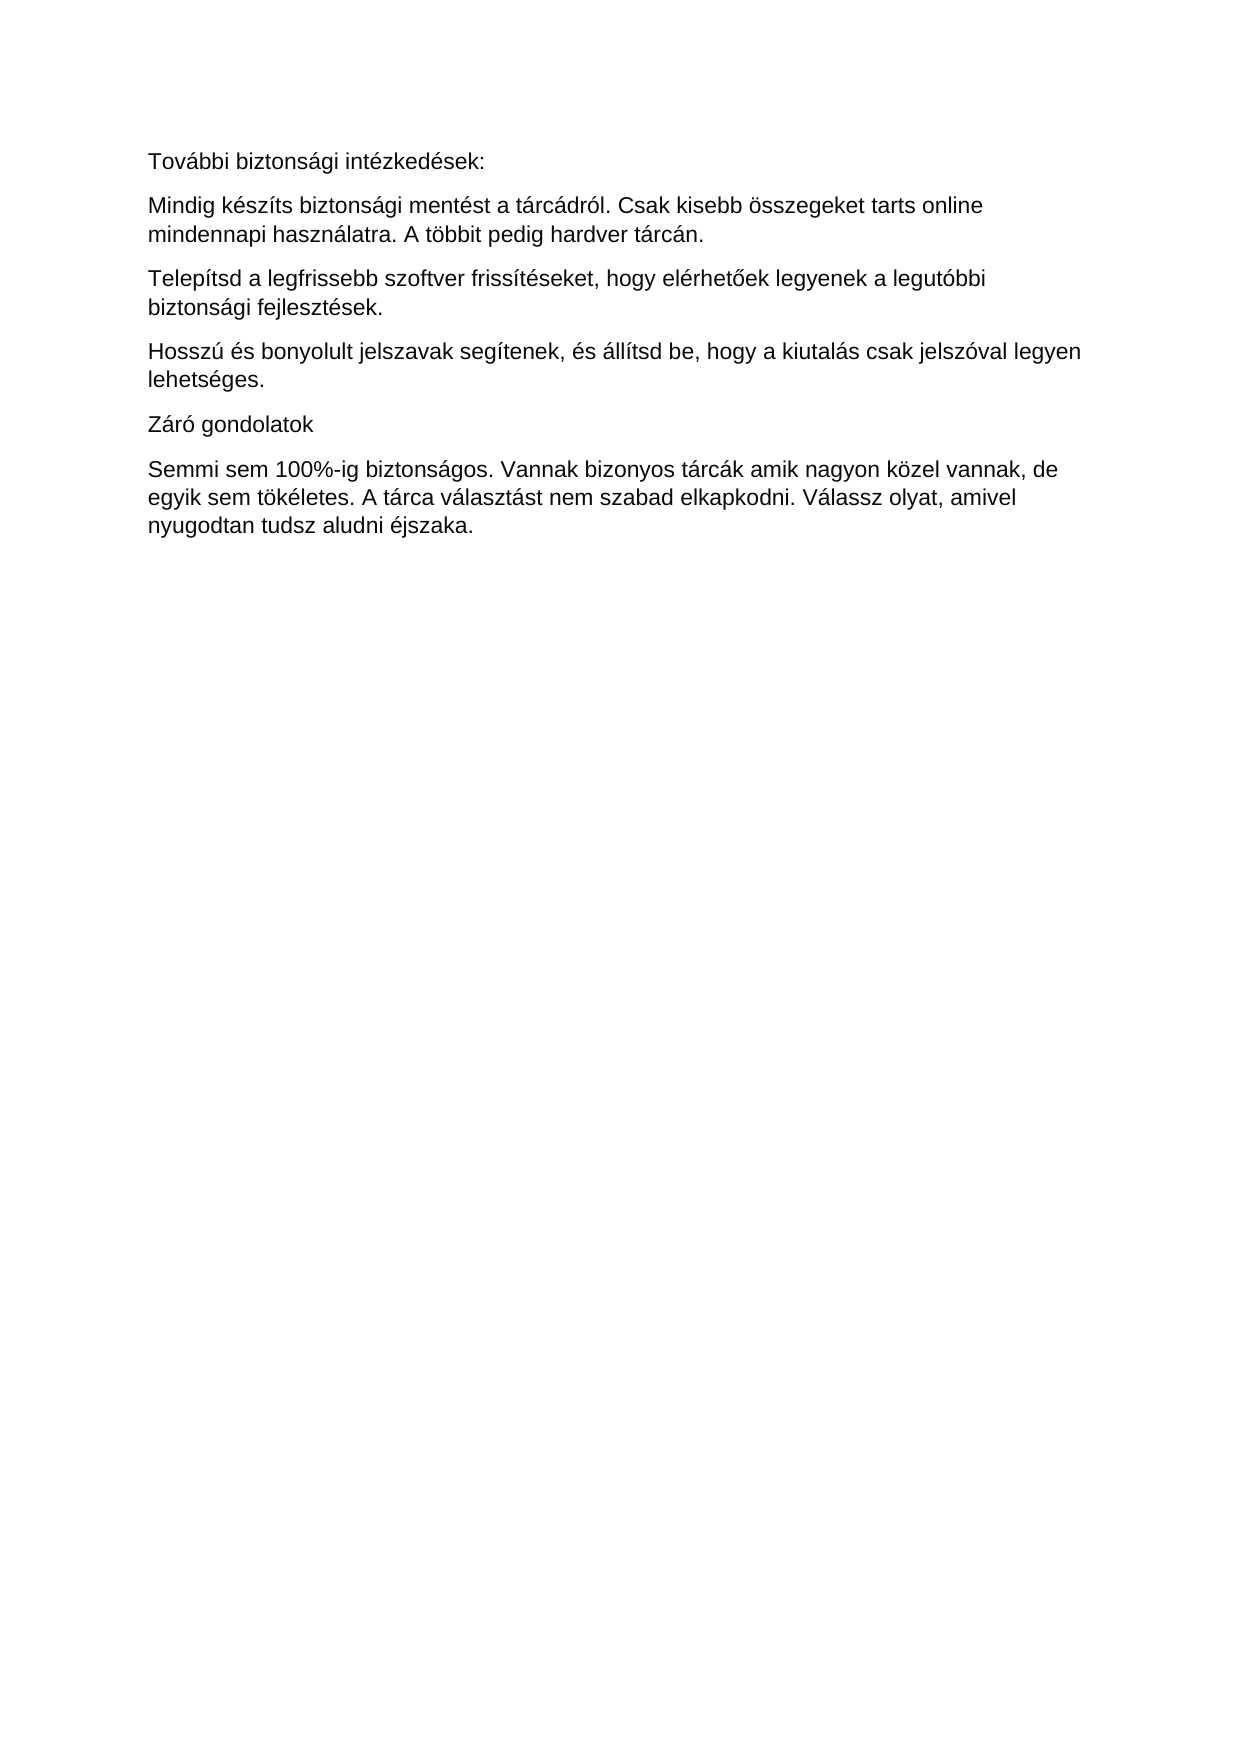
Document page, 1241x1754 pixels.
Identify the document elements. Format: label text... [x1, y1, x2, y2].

text Telepítsd a legfrissebb szoftver frissítéseket, hogy elérhetőek legyenek a legutóbbi biztonsági fejlesztések. [148, 265, 1093, 320]
text Mindig készíts biztonsági mentést a tárcádról. Csak kisebb összegeket tarts online mindennapi használatra. A többit pedig hardver tárcán. [148, 192, 1093, 247]
text További biztonsági intézkedések: [148, 148, 1093, 174]
text Semmi sem 100%-ig biztonságos. Vannak bizonyos tárcák amik nagyon közel vannak, de egyik sem tökéletes. A tárca választást nem szabad elkapkodni. Válassz olyat, amivel nyugodtan tudsz aludni éjszaka. [148, 456, 1093, 538]
text Záró gondolatok [148, 411, 1093, 437]
text Hosszú és bonyolult jelszavak segítenek, és állítsd be, hogy a kiutalás csak jelszóval legyen lehetséges. [148, 338, 1093, 393]
